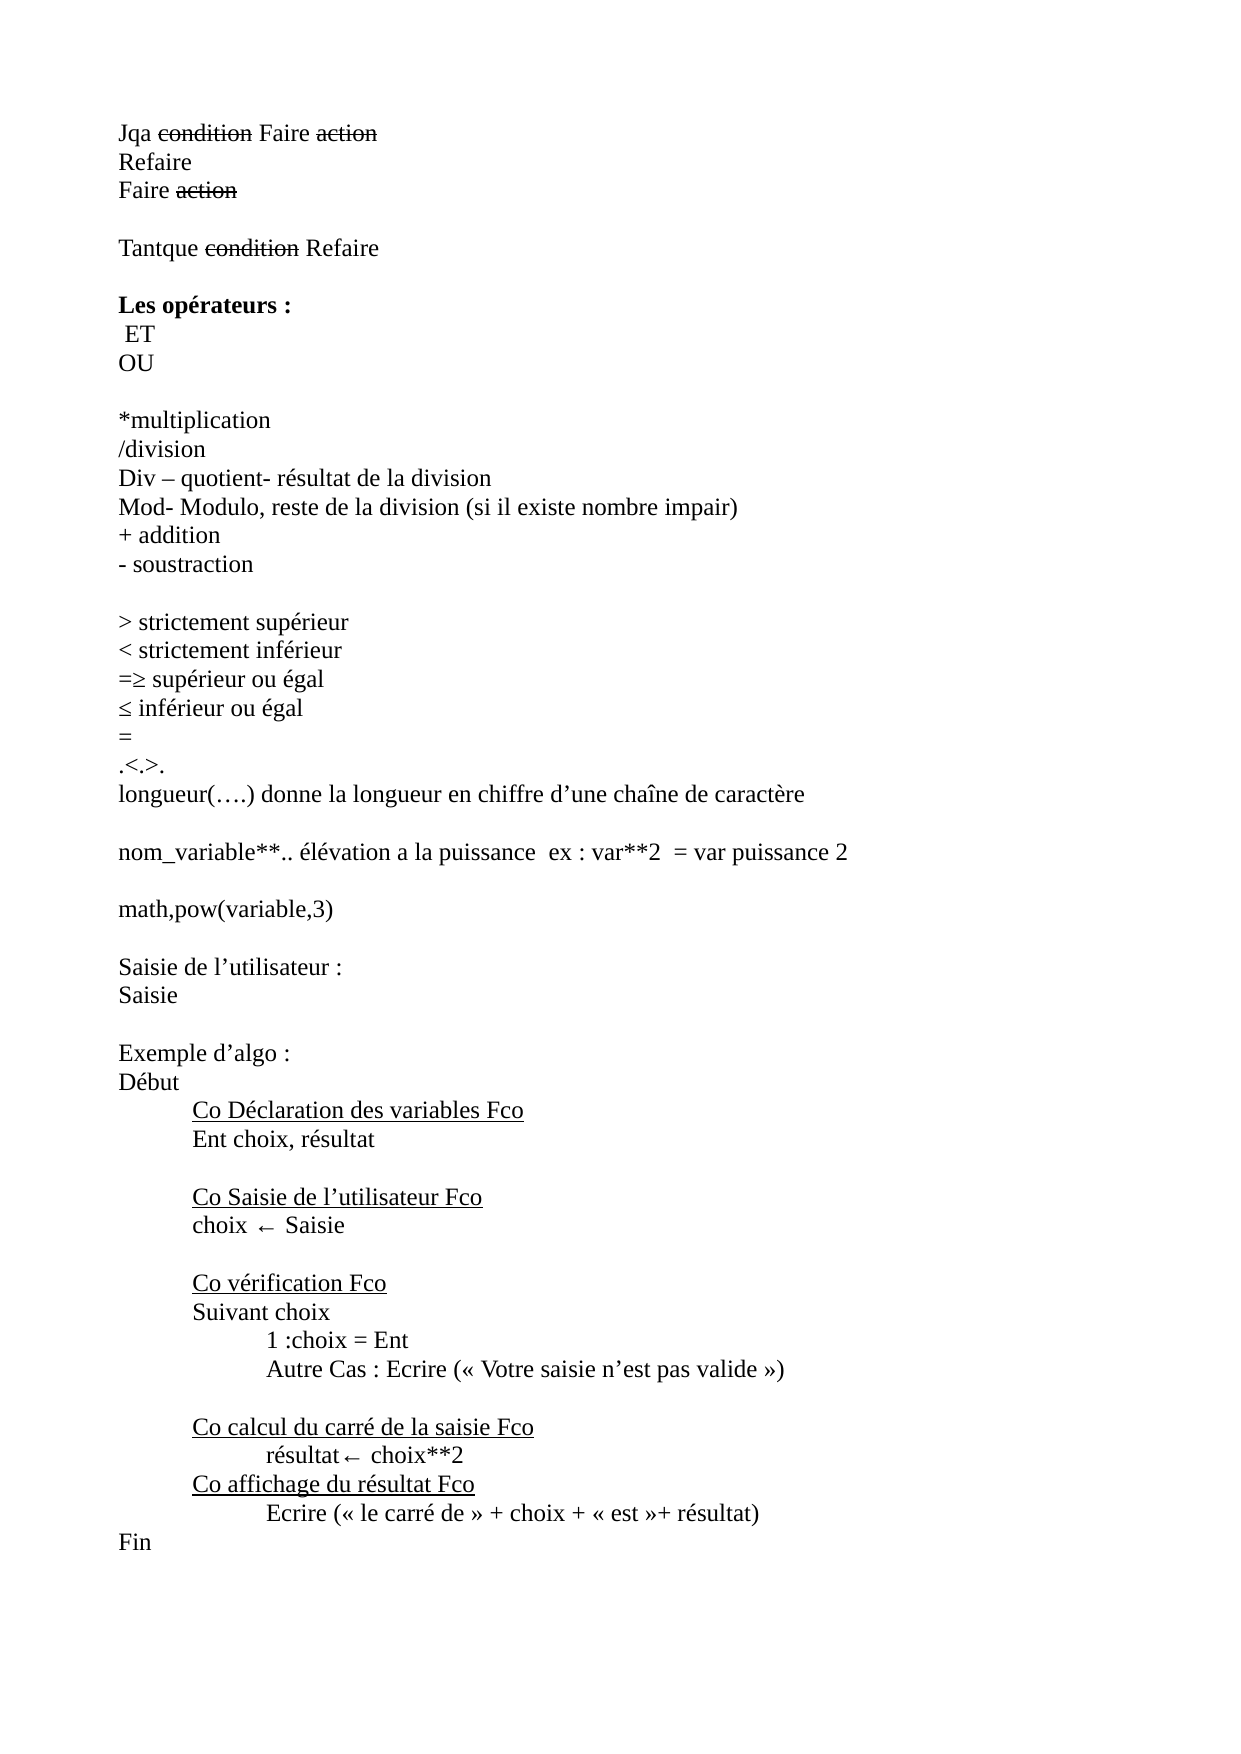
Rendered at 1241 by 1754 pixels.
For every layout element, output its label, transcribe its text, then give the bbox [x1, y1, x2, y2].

text Div – quotient- résultat de la division [118, 463, 1122, 492]
text *multiplication [118, 406, 1122, 434]
text = [118, 722, 1122, 751]
text math,pow(variable,3) [118, 894, 1122, 923]
text Co vérification Fco [118, 1268, 1122, 1297]
text Exemple d’algo : [118, 1038, 1122, 1067]
text Ent choix, résultat [118, 1124, 1122, 1153]
text Faire action [118, 176, 1122, 204]
text ET [118, 319, 1122, 348]
text > strictement supérieur [118, 607, 1122, 636]
text Co Déclaration des variables Fco [118, 1096, 1122, 1124]
text .<.>. [118, 751, 1122, 779]
text Co affichage du résultat Fco [118, 1469, 1122, 1498]
text - soustraction [118, 549, 1122, 578]
text /division [118, 434, 1122, 463]
text résultat← choix**2 [118, 1441, 1122, 1469]
text < strictement inférieur [118, 636, 1122, 664]
text choix ← Saisie [118, 1211, 1122, 1239]
text Co calcul du carré de la saisie Fco [118, 1412, 1122, 1441]
text Saisie de l’utilisateur : [118, 952, 1122, 981]
text Début [118, 1067, 1122, 1096]
text Co Saisie de l’utilisateur Fco [118, 1182, 1122, 1211]
text Mod- Modulo, reste de la division (si il existe nombre impair) [118, 492, 1122, 521]
text Ecrire (« le carré de » + choix + « est »+ résultat) [118, 1498, 1122, 1527]
text ≤ inférieur ou égal [118, 693, 1122, 722]
text OU [118, 348, 1122, 377]
text Tantque condition Refaire [118, 233, 1122, 262]
text longueur(….) donne la longueur en chiffre d’une chaîne de caractère [118, 779, 1122, 808]
text Fin [118, 1527, 1122, 1556]
text Autre Cas : Ecrire (« Votre saisie n’est pas valide ») [118, 1354, 1122, 1383]
text nom_variable**.. élévation a la puissance ex : var**2 = var puissance 2 [118, 837, 1122, 866]
text Jqa condition Faire action [118, 118, 1122, 147]
text Suivant choix [118, 1297, 1122, 1326]
text =≥ supérieur ou égal [118, 664, 1122, 693]
text 1 :choix = Ent [118, 1326, 1122, 1354]
text + addition [118, 521, 1122, 549]
text Saisie [118, 981, 1122, 1009]
text Refaire [118, 147, 1122, 176]
text Les opérateurs : [118, 291, 1122, 319]
